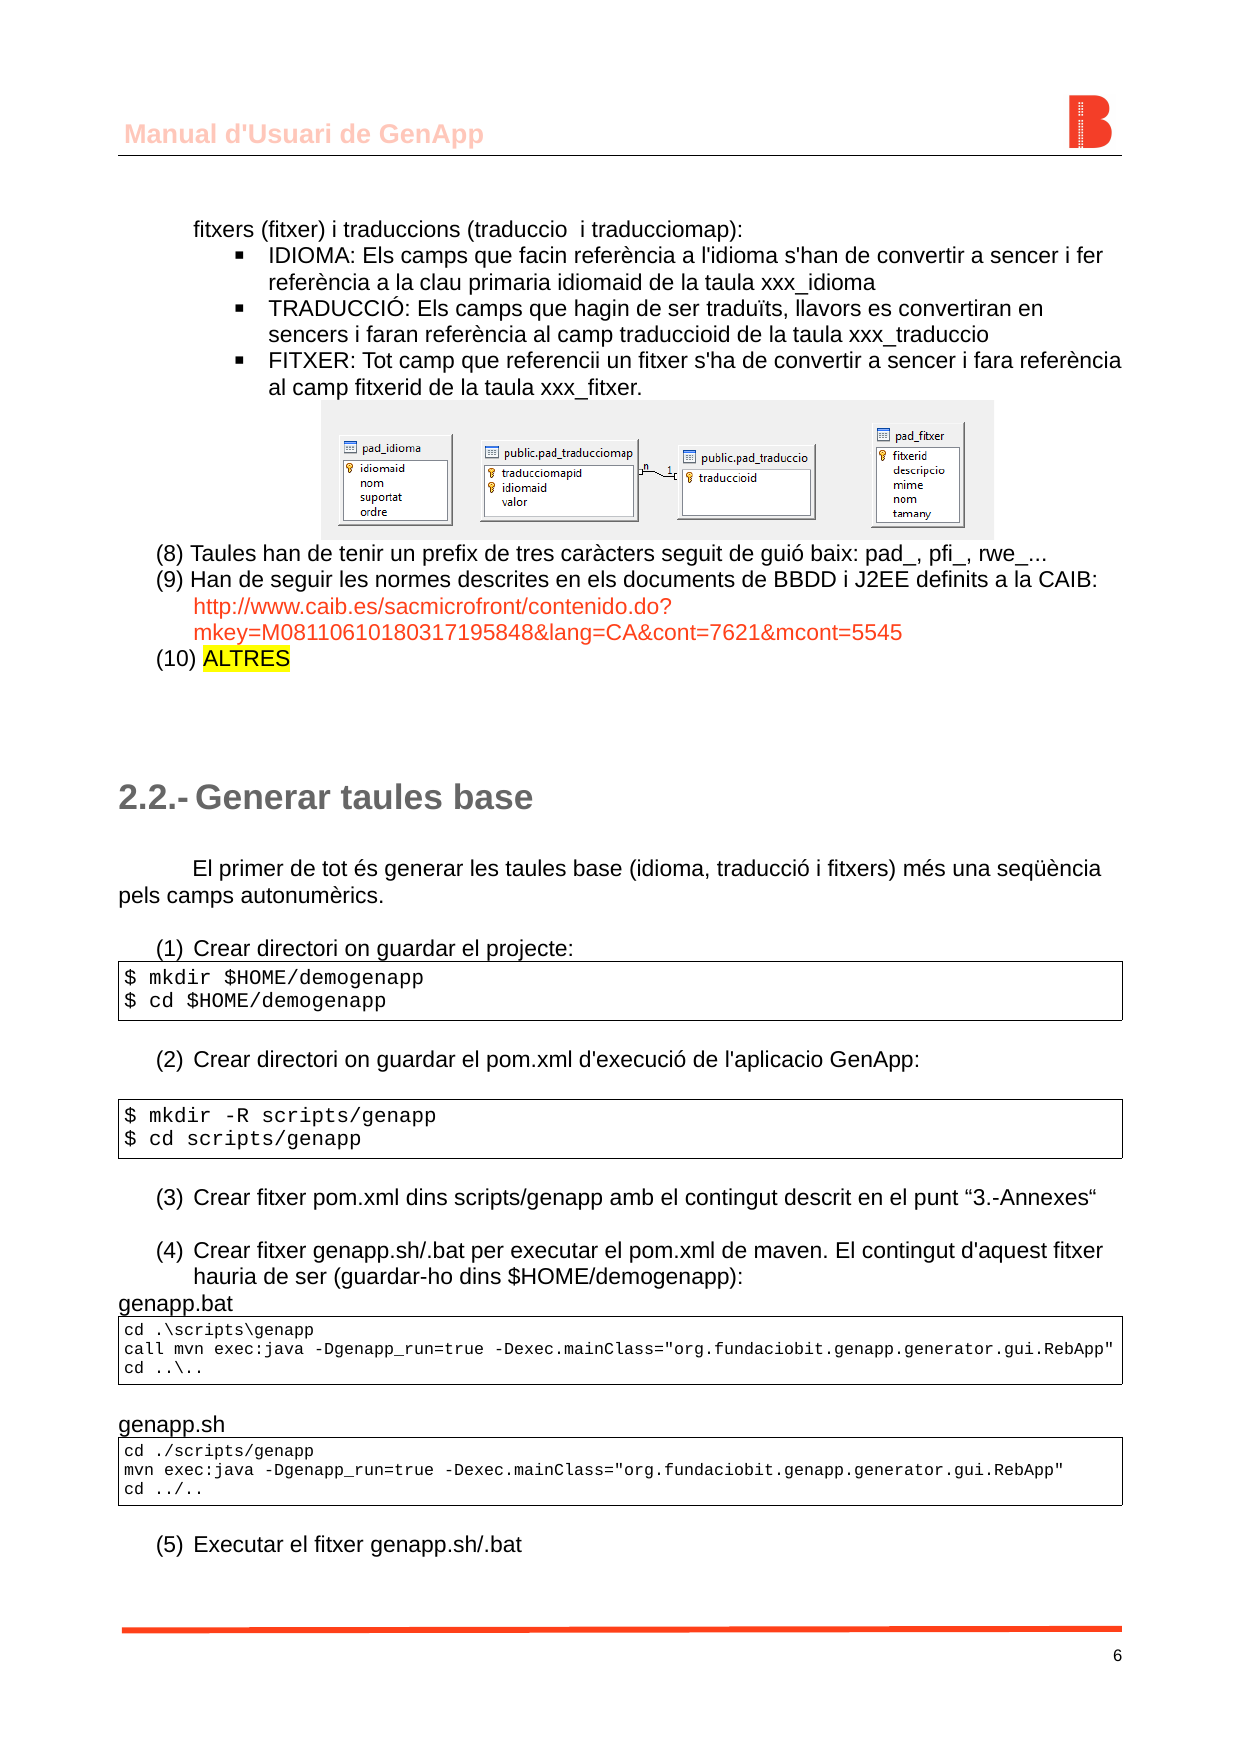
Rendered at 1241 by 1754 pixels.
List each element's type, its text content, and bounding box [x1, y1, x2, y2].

list Executar el fitxer genapp.sh/.bat [156, 1531, 1122, 1558]
list Crear fitxer genapp.sh/.bat per executar el pom.xml de maven. El contingut d'aquest fitxer hauria de ser (guardar-ho dins $HOME/demogenapp): [156, 1237, 1122, 1289]
table_header cd ./scripts/genapp mvn exec:java -Dgenapp_run=true -Dexec.mainClass="org.fundaciobit.genapp.generator.gui.RebApp" cd ../.. [119, 1438, 1122, 1505]
picture [1063, 94, 1117, 150]
picture [321, 400, 995, 540]
table_header cd .\scripts\genapp call mvn exec:java -Dgenapp_run=true -Dexec.mainClass="org.fundaciobit.genapp.generator.gui.RebApp" cd ..\.. [119, 1317, 1122, 1384]
list TRADUCCIÓ: Els camps que hagin de ser traduïts, llavors es convertiran en sencers i faran referència al camp traduccioid de la taula xxx_traduccio [231, 295, 1122, 347]
list Crear fitxer pom.xml dins scripts/genapp amb el contingut descrit en el punt “3.-Annexes“ [156, 1184, 1122, 1211]
table_header $ mkdir $HOME/demogenapp $ cd $HOME/demogenapp [119, 962, 1122, 1020]
list fitxers (fitxer) i traduccions (traduccio i traducciomap): [156, 216, 1122, 242]
list IDIOMA: Els camps que facin referència a l'idioma s'han de convertir a sencer i fer referència a la clau primaria idiomaid de la taula xxx_idioma [231, 242, 1122, 295]
text genapp.sh [118, 1411, 1122, 1437]
list Taules han de tenir un prefix de tres caràcters seguit de guió baix: pad_, pfi_, rwe_... [156, 540, 1122, 566]
list ALTRES [156, 645, 1122, 672]
list Crear directori on guardar el pom.xml d'execució de l'aplicacio GenApp: [156, 1046, 1122, 1072]
subtitle Generar taules base [118, 776, 1122, 817]
table_header $ mkdir -R scripts/genapp $ cd scripts/genapp [119, 1100, 1122, 1158]
list Crear directori on guardar el projecte: [156, 934, 1122, 961]
text El primer de tot és generar les taules base (idioma, traducció i fitxers) més una seqüència pels camps autonumèrics. [118, 855, 1122, 908]
list FITXER: Tot camp que referencii un fitxer s'ha de convertir a sencer i fara referència al camp fitxerid de la taula xxx_fitxer. [231, 347, 1122, 400]
text genapp.bat [118, 1289, 1122, 1316]
list Han de seguir les normes descrites en els documents de BBDD i J2EE definits a la CAIB: http://www.caib.es/sacmicrofront/contenido.do?mkey=M08110610180317195848&lang=CA&cont=7621&mcont=5545 [156, 566, 1122, 645]
